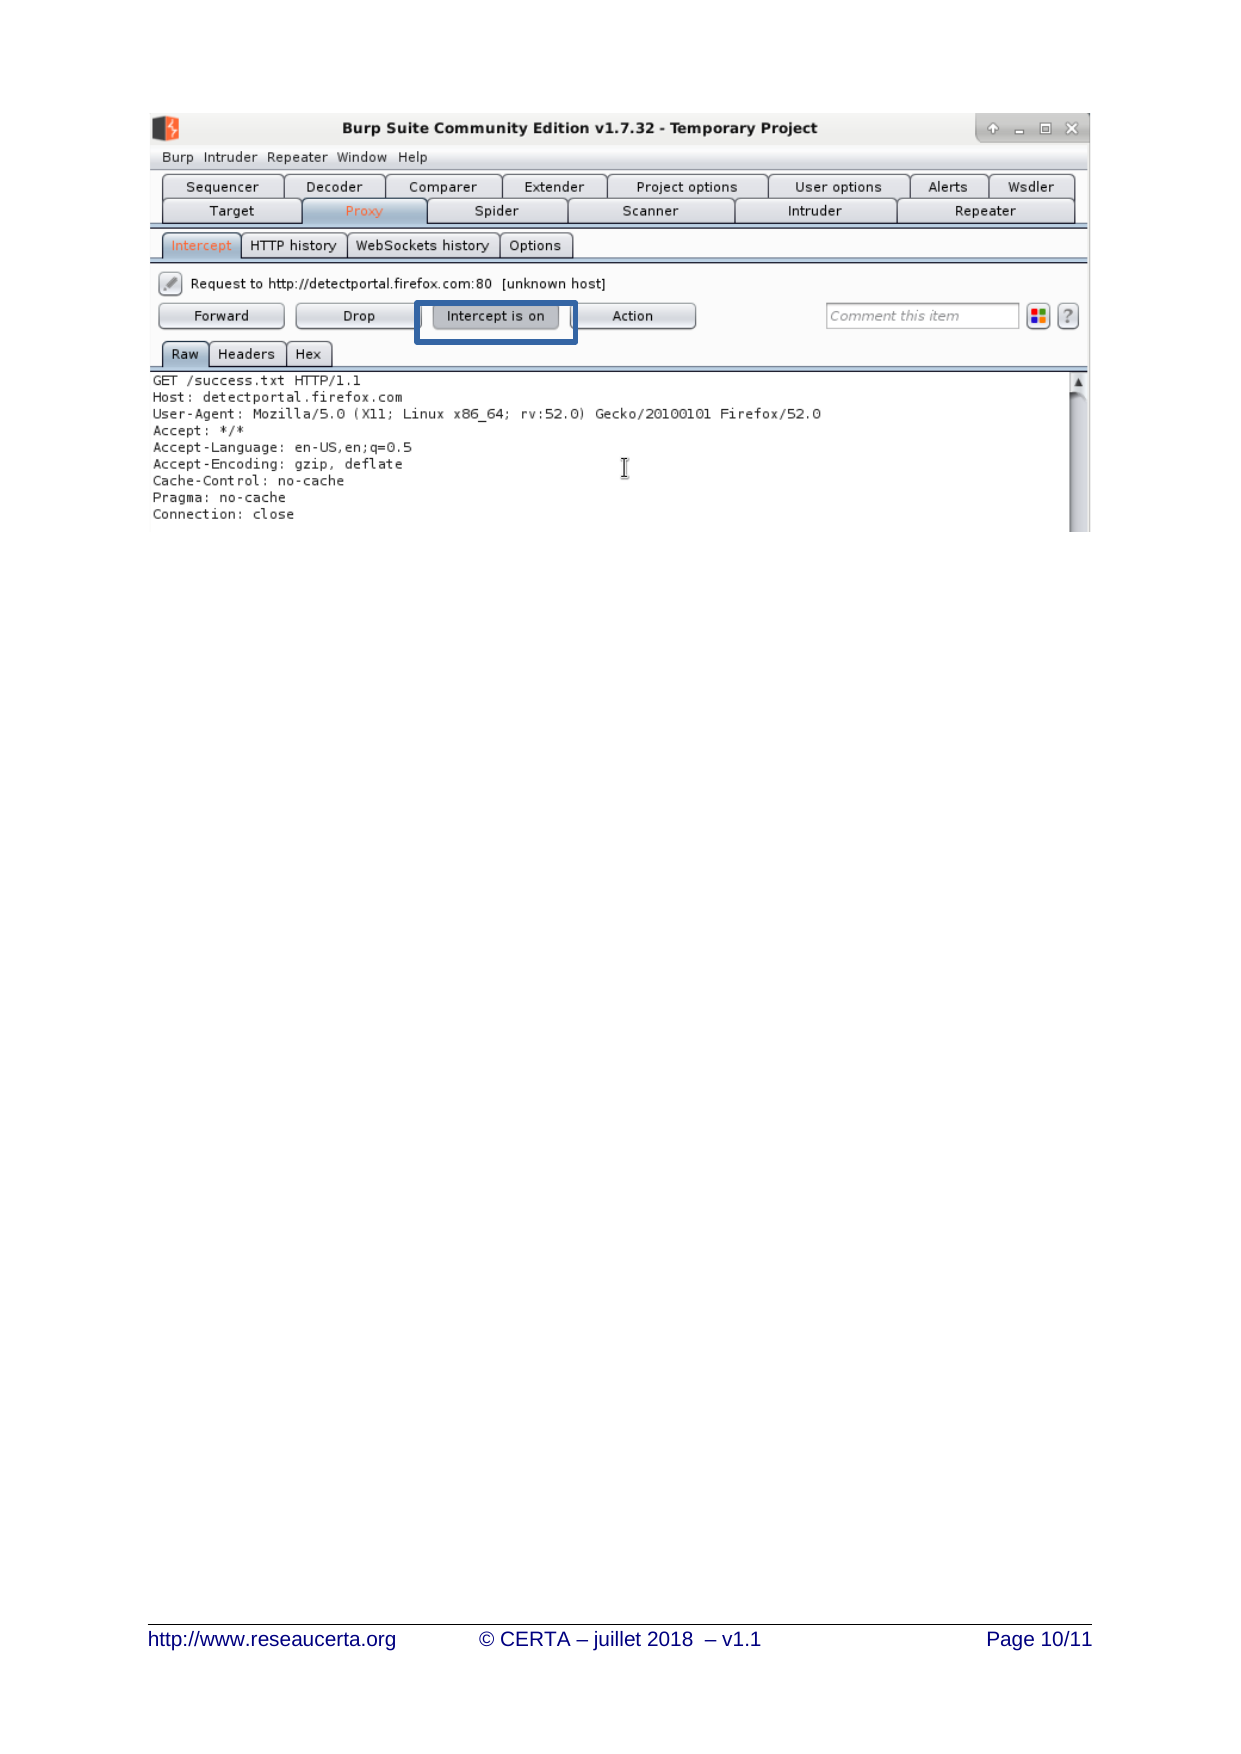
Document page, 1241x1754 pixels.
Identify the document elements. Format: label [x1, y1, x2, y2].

picture [149, 113, 1091, 532]
